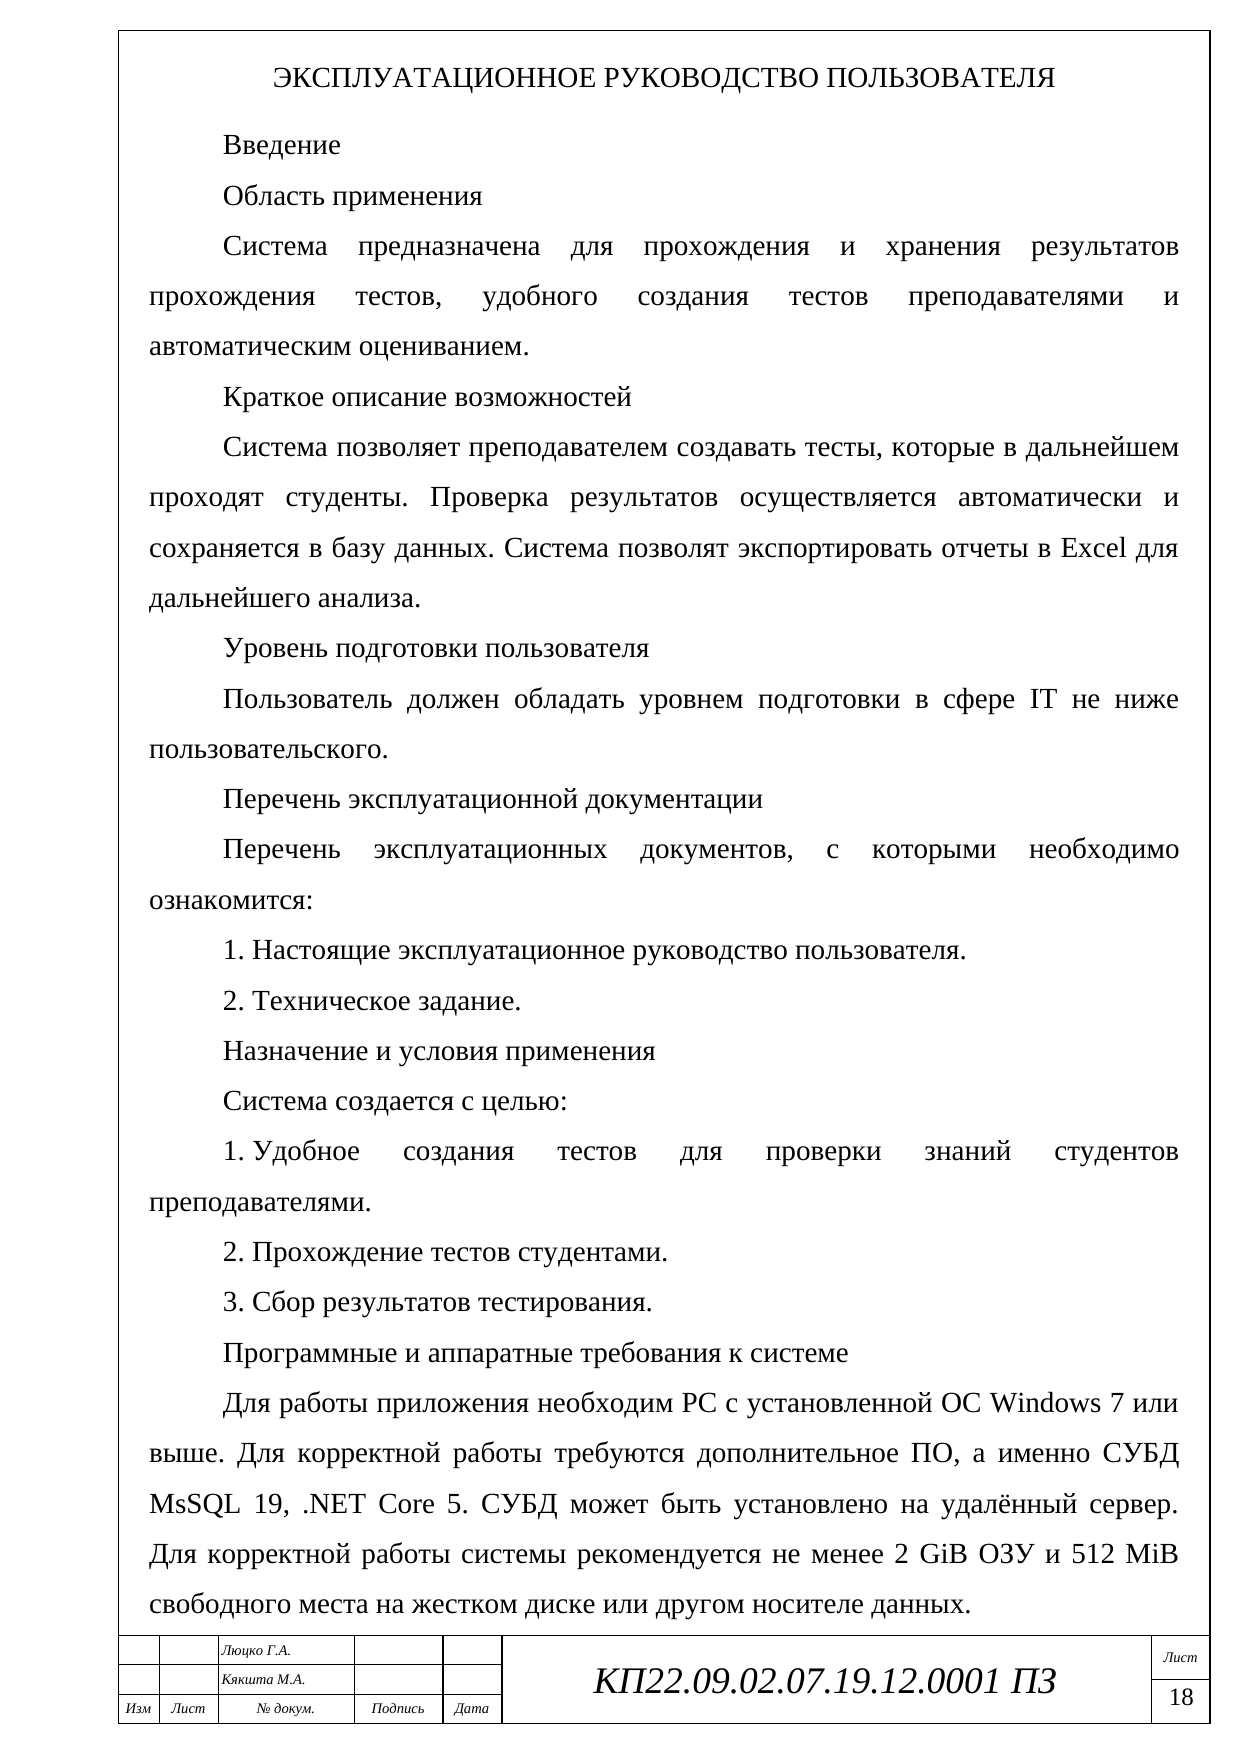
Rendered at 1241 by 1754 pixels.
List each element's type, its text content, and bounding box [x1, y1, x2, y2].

subtitle Перечень эксплуатационной документации [223, 781, 1180, 815]
text Перечень эксплуатационных документов, с которыми необходимо ознакомится: [149, 832, 1180, 916]
text Для работы приложения необходим PC с установленной ОС Windows 7 или выше. Для корректной работы требуются дополнительное ПО, а именно СУБД MsSQL 19, .NET Core 5. СУБД может быть установлено на удалённый сервер. Для корректной работы системы рекомендуется не менее 2 GiB ОЗУ и 512 MiB свободного места на жестком диске или другом носителе данных. [149, 1385, 1180, 1620]
subtitle Область применения [223, 178, 1180, 211]
subtitle Краткое описание возможностей [223, 379, 1180, 412]
text Система позволяет преподавателем создавать тесты, которые в дальнейшем проходят студенты. Проверка результатов осуществляется автоматически и сохраняется в базу данных. Система позволят экспортировать отчеты в Excel для дальнейшего анализа. [149, 429, 1180, 614]
list Настоящие эксплуатационное руководство пользователя. [149, 932, 1180, 966]
subtitle Введение [223, 127, 1180, 161]
subtitle Назначение и условия применения [223, 1033, 1180, 1066]
text Система создается с целью: [149, 1083, 1180, 1117]
subtitle Программные и аппаратные требования к системе [223, 1335, 1180, 1368]
text Система предназначена для прохождения и хранения результатов прохождения тестов, удобного создания тестов преподавателями и автоматическим оцениванием. [149, 228, 1180, 362]
list Техническое задание. [149, 983, 1180, 1016]
list Прохождение тестов студентами. [149, 1234, 1180, 1268]
title ЭКСПЛУАТАЦИОННОЕ РУКОВОДСТВО ПОЛЬЗОВАТЕЛЯ [149, 60, 1180, 94]
list Сбор результатов тестирования. [149, 1284, 1180, 1318]
subtitle Уровень подготовки пользователя [223, 630, 1180, 664]
list Удобное создания тестов для проверки знаний студентов преподавателями. [149, 1133, 1180, 1217]
text Пользователь должен обладать уровнем подготовки в сфере IT не ниже пользовательского. [149, 681, 1180, 764]
